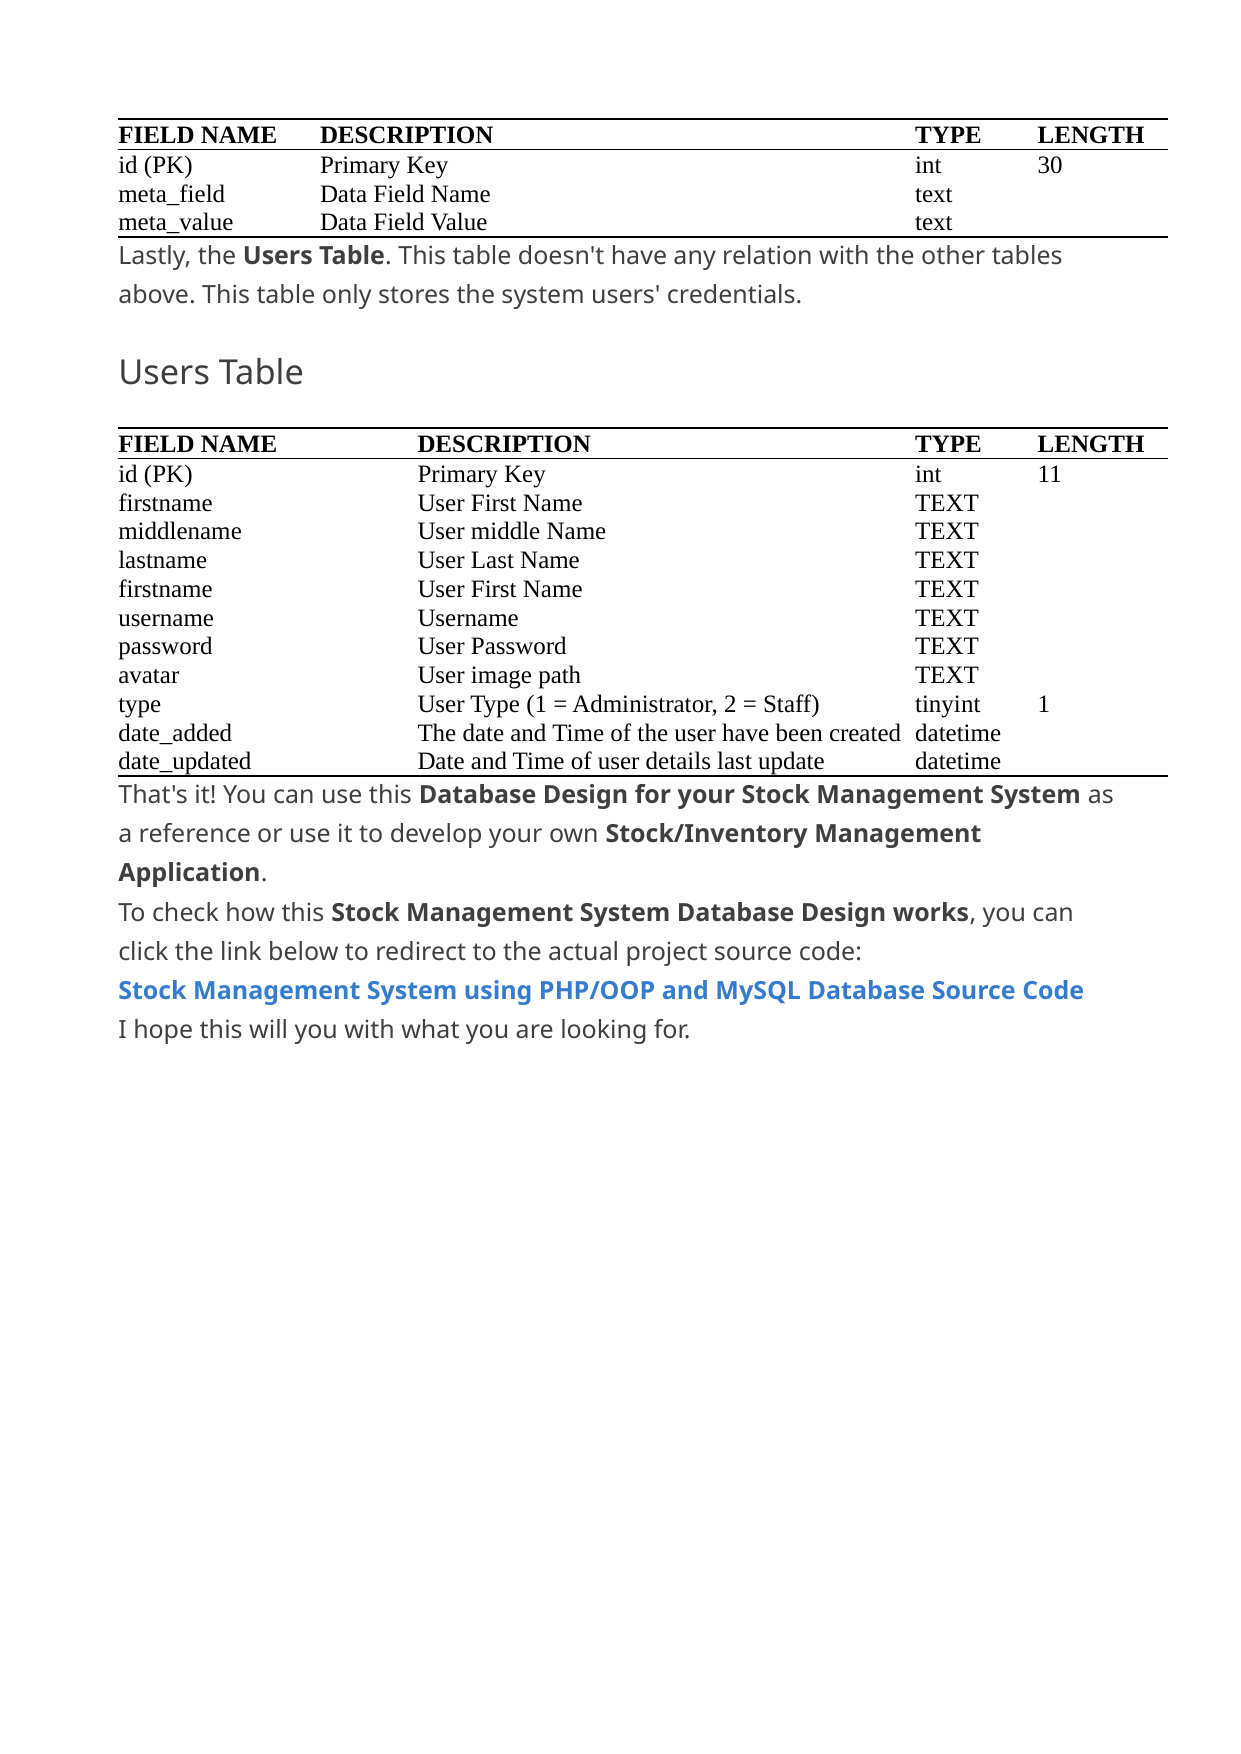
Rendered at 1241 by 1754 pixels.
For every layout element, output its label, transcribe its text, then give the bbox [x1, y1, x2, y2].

text Lastly, the Users Table. This table doesn't have any relation with the other tables above. This table only stores the system users' credentials. [118, 238, 1122, 311]
table_cell [1038, 746, 1168, 775]
table_header FIELD NAME [118, 120, 320, 148]
table_cell date_added [118, 718, 417, 746]
table_cell tinyint [915, 689, 1037, 718]
table_cell [1038, 631, 1168, 660]
table_cell User Type (1 = Administrator, 2 = Staff) [417, 689, 915, 718]
table_header LENGTH [1038, 120, 1168, 148]
table_cell [1038, 516, 1168, 545]
table_cell [1038, 179, 1168, 207]
subtitle Users Table [118, 347, 1122, 394]
table_cell meta_value [118, 208, 320, 236]
table_cell username [118, 603, 417, 631]
table_header LENGTH [1038, 429, 1168, 457]
table_cell firstname [118, 574, 417, 603]
table_cell avatar [118, 660, 417, 689]
table_cell TEXT [915, 516, 1037, 545]
table_cell 1 [1038, 689, 1168, 718]
table_cell User Last Name [417, 545, 915, 574]
table_cell TEXT [915, 488, 1037, 516]
table_cell middlename [118, 516, 417, 545]
table_cell [1038, 574, 1168, 603]
table_cell int [915, 459, 1037, 488]
table_cell [1038, 718, 1168, 746]
table_cell lastname [118, 545, 417, 574]
table_cell Data Field Name [320, 179, 915, 207]
table_header DESCRIPTION [320, 120, 915, 148]
table_cell User First Name [417, 488, 915, 516]
table_cell TEXT [915, 660, 1037, 689]
table_cell 30 [1038, 150, 1168, 179]
table_header TYPE [915, 120, 1037, 148]
table_header DESCRIPTION [417, 429, 915, 457]
table_cell int [915, 150, 1037, 179]
table_cell Data Field Value [320, 208, 915, 236]
table_cell Date and Time of user details last update [417, 746, 915, 775]
text I hope this will you with what you are looking for. [118, 1012, 1122, 1046]
table_cell [1038, 603, 1168, 631]
table_cell The date and Time of the user have been created [417, 718, 915, 746]
table_cell User First Name [417, 574, 915, 603]
table_cell id (PK) [118, 459, 417, 488]
table_cell User image path [417, 660, 915, 689]
table_cell TEXT [915, 574, 1037, 603]
table_cell User middle Name [417, 516, 915, 545]
text That's it! You can use this Database Design for your Stock Management System as a reference or use it to develop your own Stock/Inventory Management Application. [118, 777, 1122, 889]
table_cell firstname [118, 488, 417, 516]
table_cell text [915, 179, 1037, 207]
table_cell TEXT [915, 545, 1037, 574]
table_cell 11 [1038, 459, 1168, 488]
table_cell type [118, 689, 417, 718]
table_cell date_updated [118, 746, 417, 775]
table_cell TEXT [915, 631, 1037, 660]
table_cell [1038, 488, 1168, 516]
table_cell text [915, 208, 1037, 236]
table_cell Primary Key [417, 459, 915, 488]
table_cell Username [417, 603, 915, 631]
table_cell id (PK) [118, 150, 320, 179]
table_cell datetime [915, 746, 1037, 775]
text To check how this Stock Management System Database Design works, you can click the link below to redirect to the actual project source code: Stock Management System using PHP/OOP and MySQL Database Source Code [118, 894, 1122, 1007]
table_cell datetime [915, 718, 1037, 746]
table_cell User Password [417, 631, 915, 660]
table_cell Primary Key [320, 150, 915, 179]
table_cell [1038, 660, 1168, 689]
table_cell password [118, 631, 417, 660]
table_header FIELD NAME [118, 429, 417, 457]
table_header TYPE [915, 429, 1037, 457]
table_cell TEXT [915, 603, 1037, 631]
table_cell [1038, 545, 1168, 574]
table_cell [1038, 208, 1168, 236]
table_cell meta_field [118, 179, 320, 207]
